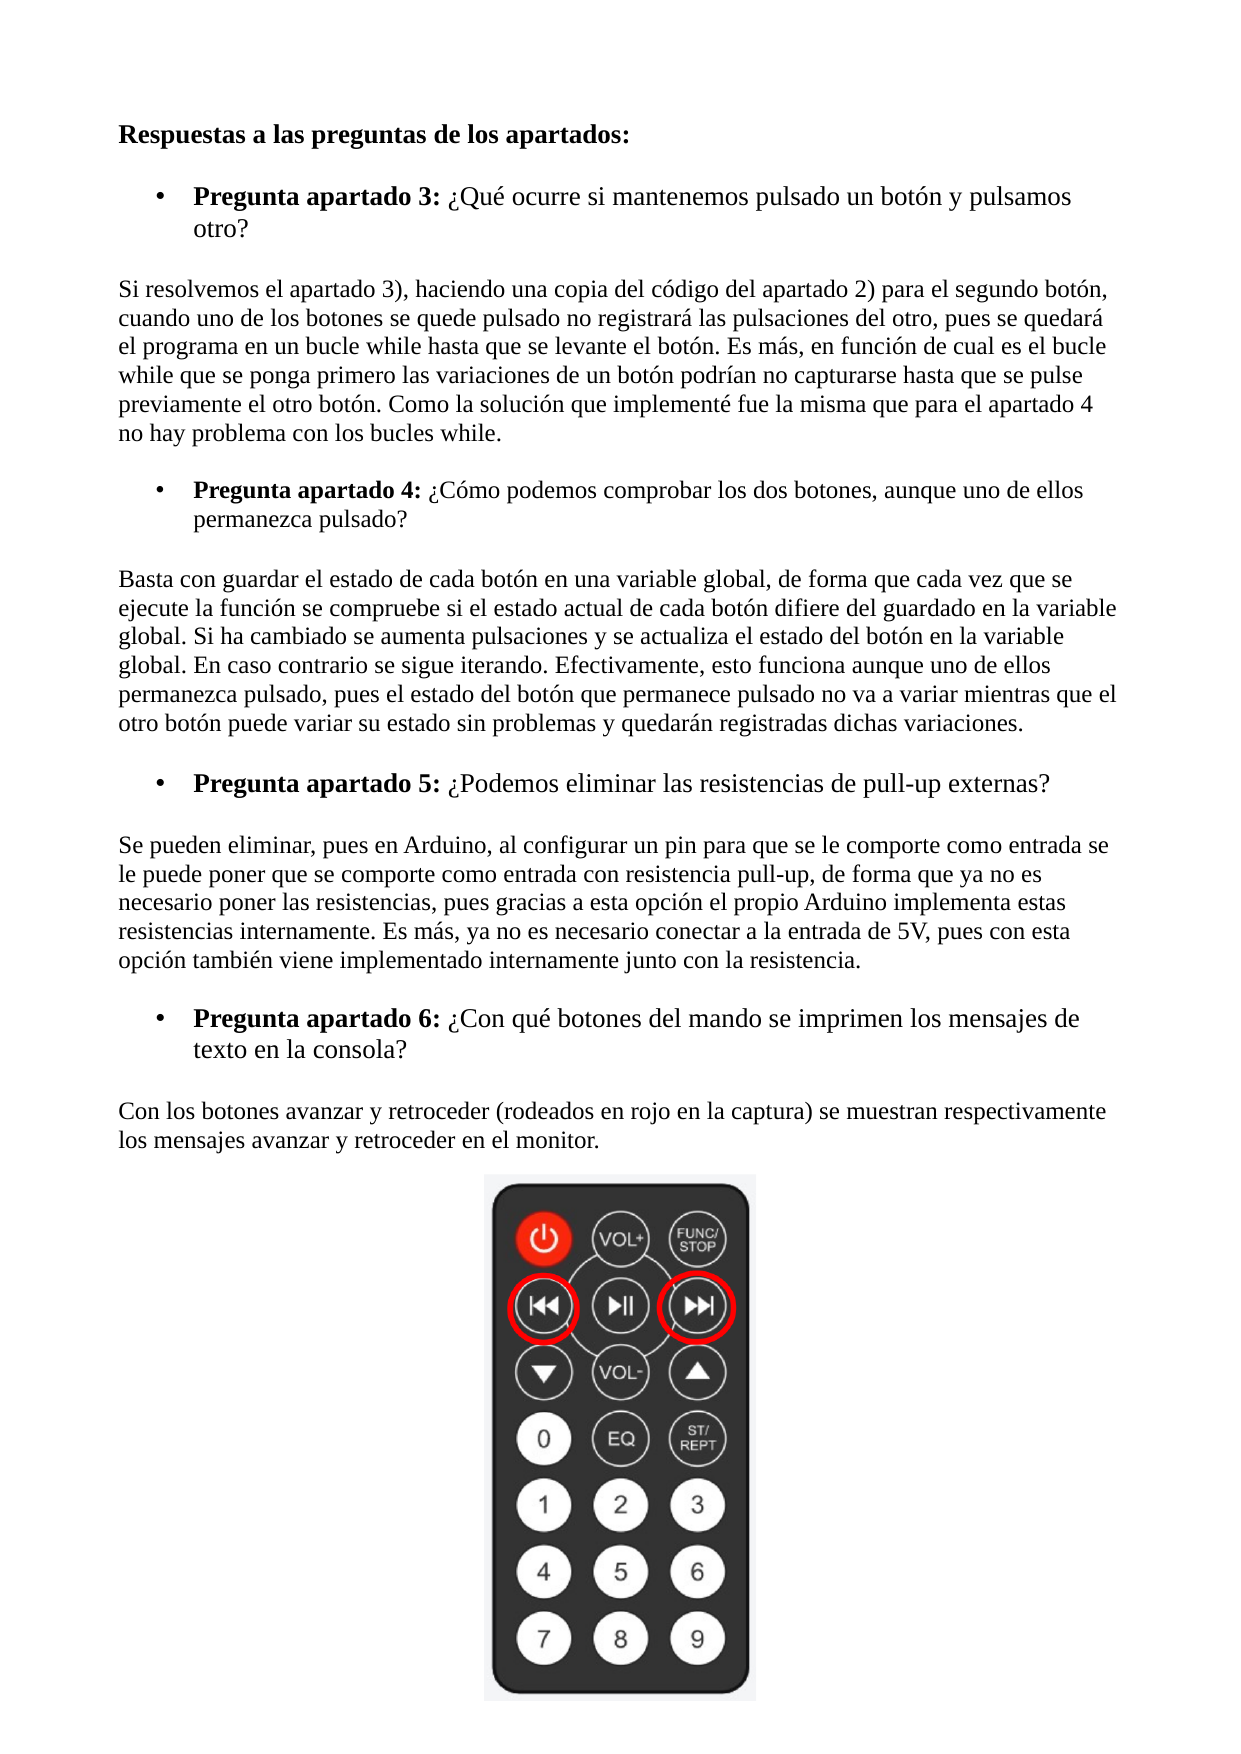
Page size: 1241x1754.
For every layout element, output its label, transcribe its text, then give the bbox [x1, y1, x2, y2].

list Pregunta apartado 4: ¿Cómo podemos comprobar los dos botones, aunque uno de ellos permanezca pulsado? [156, 475, 1122, 533]
text Basta con guardar el estado de cada botón en una variable global, de forma que cada vez que se ejecute la función se compruebe si el estado actual de cada botón difiere del guardado en la variable global. Si ha cambiado se aumenta pulsaciones y se actualiza el estado del botón en la variable global. En caso contrario se sigue iterando. Efectivamente, esto funciona aunque uno de ellos permanezca pulsado, pues el estado del botón que permanece pulsado no va a variar mientras que el otro botón puede variar su estado sin problemas y quedarán registradas dichas variaciones. [118, 564, 1122, 736]
text Se pueden eliminar, pues en Arduino, al configurar un pin para que se le comporte como entrada se le puede poner que se comporte como entrada con resistencia pull-up, de forma que ya no es necesario poner las resistencias, pues gracias a esta opción el propio Arduino implementa estas resistencias internamente. Es más, ya no es necesario conectar a la entrada de 5V, pues con esta opción también viene implementado internamente junto con la resistencia. [118, 830, 1122, 974]
text Respuestas a las preguntas de los apartados: [118, 118, 1122, 149]
picture [484, 1171, 757, 1701]
text Con los botones avanzar y retroceder (rodeados en rojo en la captura) se muestran respectivamente los mensajes avanzar y retroceder en el monitor. [118, 1096, 1122, 1153]
list Pregunta apartado 5: ¿Podemos eliminar las resistencias de pull-up externas? [156, 767, 1122, 799]
list Pregunta apartado 3: ¿Qué ocurre si mantenemos pulsado un botón y pulsamos otro? [156, 180, 1122, 243]
text Si resolvemos el apartado 3), haciendo una copia del código del apartado 2) para el segundo botón, cuando uno de los botones se quede pulsado no registrará las pulsaciones del otro, pues se quedará el programa en un bucle while hasta que se levante el botón. Es más, en función de cual es el bucle while que se ponga primero las variaciones de un botón podrían no capturarse hasta que se pulse previamente el otro botón. Como la solución que implementé fue la misma que para el apartado 4 no hay problema con los bucles while. [118, 274, 1122, 446]
list Pregunta apartado 6: ¿Con qué botones del mando se imprimen los mensajes de texto en la consola? [156, 1002, 1122, 1065]
